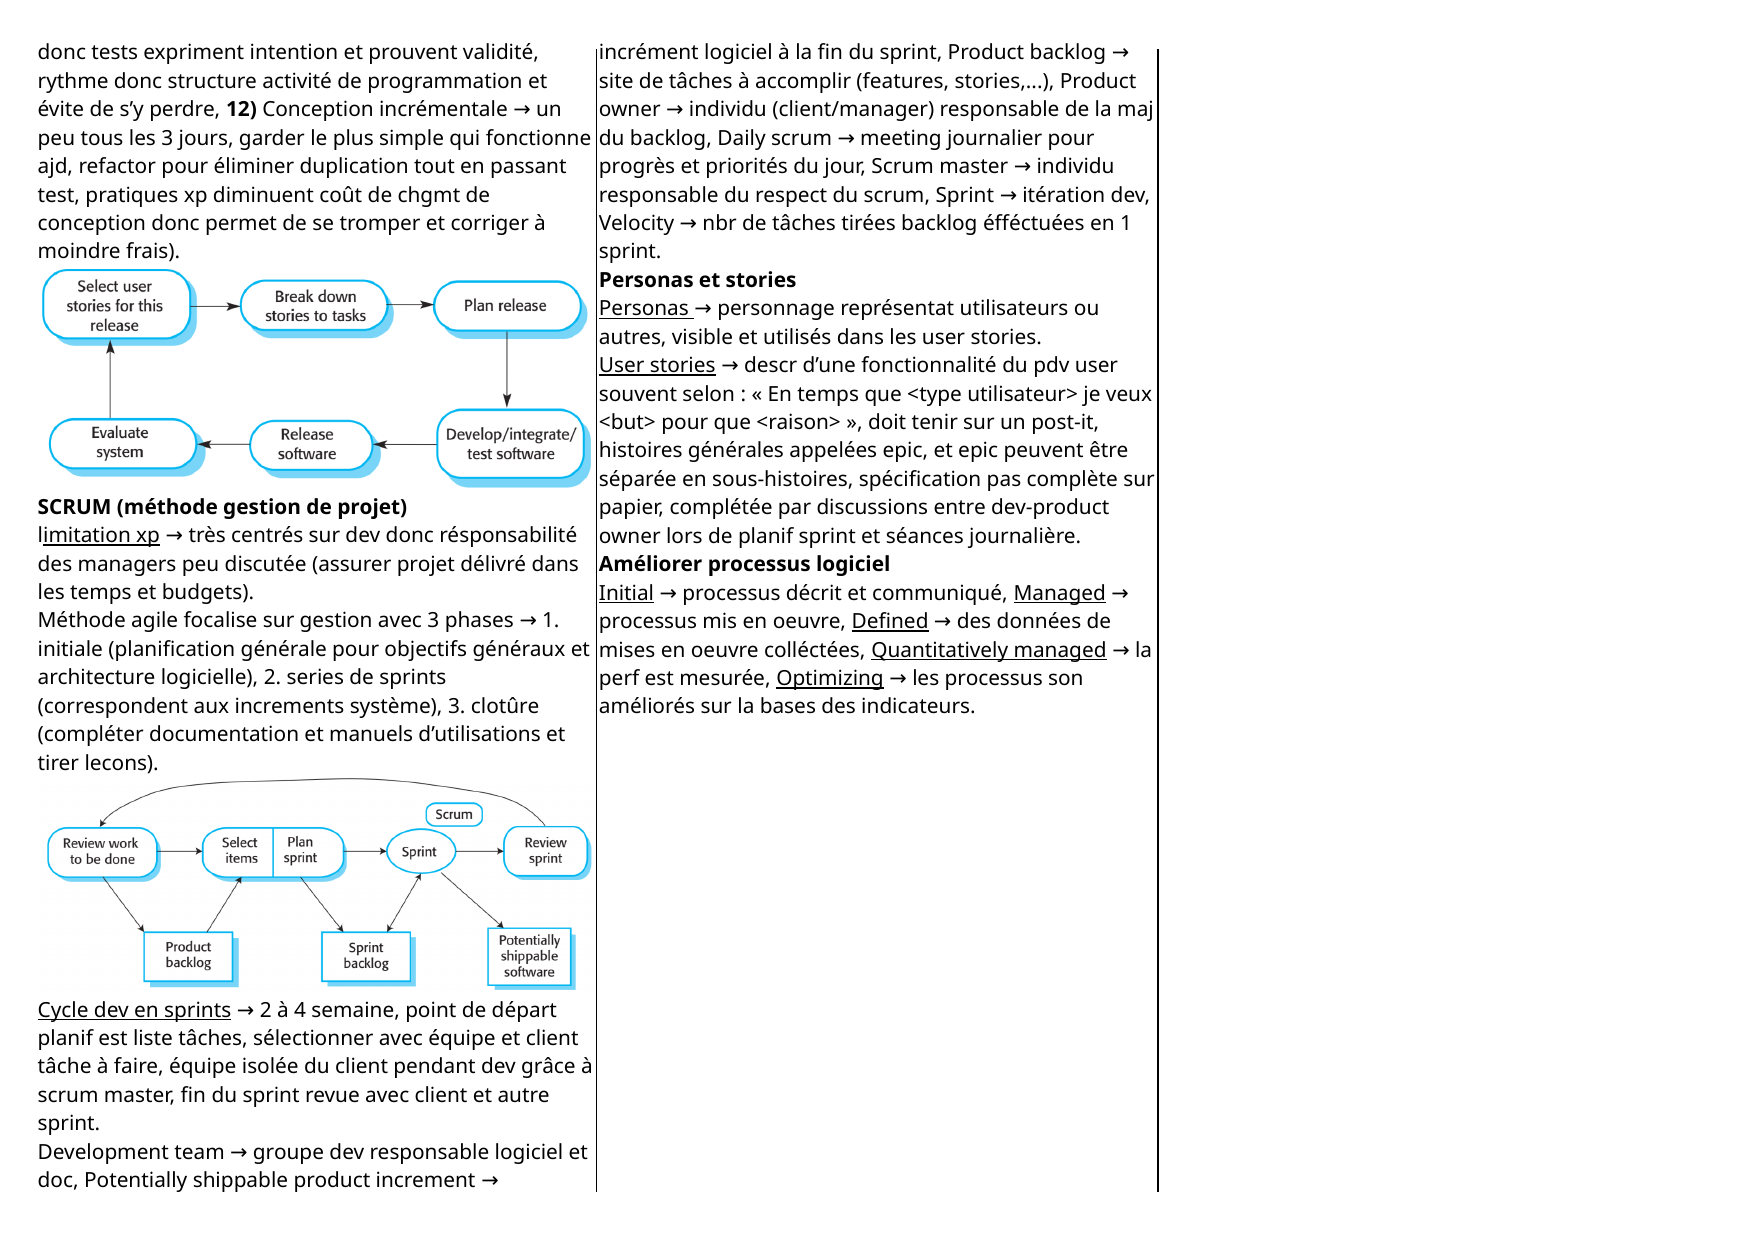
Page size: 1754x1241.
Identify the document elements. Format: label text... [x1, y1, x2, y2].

text Personas → personnage représentat utilisateurs ou autres, visible et utilisés dans les user stories. [599, 293, 1155, 350]
text limitation xp → très centrés sur dev donc résponsabilité des managers peu discutée (assurer projet délivré dans les temps et budgets). [37, 520, 594, 606]
text Cycle dev en sprints → 2 à 4 semaine, point de départ planif est liste tâches, sélectionner avec équipe et client tâche à faire, équipe isolée du client pendant dev grâce à scrum master, fin du sprint revue avec client et autre sprint. [37, 995, 594, 1137]
text donc tests expriment intention et prouvent validité, rythme donc structure activité de programmation et évite de s’y perdre, 12) Conception incrémentale → un peu tous les 3 jours, garder le plus simple qui fonctionne ajd, refactor pour éliminer duplication tout en passant test, pratiques xp diminuent coût de chgmt de conception donc permet de se tromper et corriger à moindre frais). [37, 37, 594, 265]
picture [37, 776, 595, 995]
text Development team → groupe dev responsable logiciel et doc, Potentially shippable product increment → [37, 1137, 594, 1194]
text Personas et stories [599, 265, 1155, 293]
text SCRUM (méthode gestion de projet) [37, 492, 594, 520]
picture [37, 265, 594, 492]
text User stories → descr d’une fonctionnalité du pdv user souvent selon : « En temps que <type utilisateur> je veux <but> pour que <raison> », doit tenir sur un post-it, histoires générales appelées epic, et epic peuvent être séparée en sous-histoires, spécification pas complète sur papier, complétée par discussions entre dev-product owner lors de planif sprint et séances journalière. [599, 350, 1155, 549]
text Améliorer processus logiciel [599, 549, 1155, 578]
text Méthode agile focalise sur gestion avec 3 phases → 1. initiale (planification générale pour objectifs généraux et architecture logicielle), 2. series de sprints (correspondent aux increments système), 3. clotûre (compléter documentation et manuels d’utilisations et tirer lecons). [37, 606, 594, 776]
text incrément logiciel à la fin du sprint, Product backlog → site de tâches à accomplir (features, stories,...), Product owner → individu (client/manager) responsable de la maj du backlog, Daily scrum → meeting journalier pour progrès et priorités du jour, Scrum master → individu responsable du respect du scrum, Sprint → itération dev, Velocity → nbr de tâches tirées backlog éfféctuées en 1 sprint. [599, 37, 1155, 265]
text Initial → processus décrit et communiqué, Managed → processus mis en oeuvre, Defined → des données de mises en oeuvre colléctées, Quantitatively managed → la perf est mesurée, Optimizing → les processus son améliorés sur la bases des indicateurs. [599, 578, 1155, 720]
